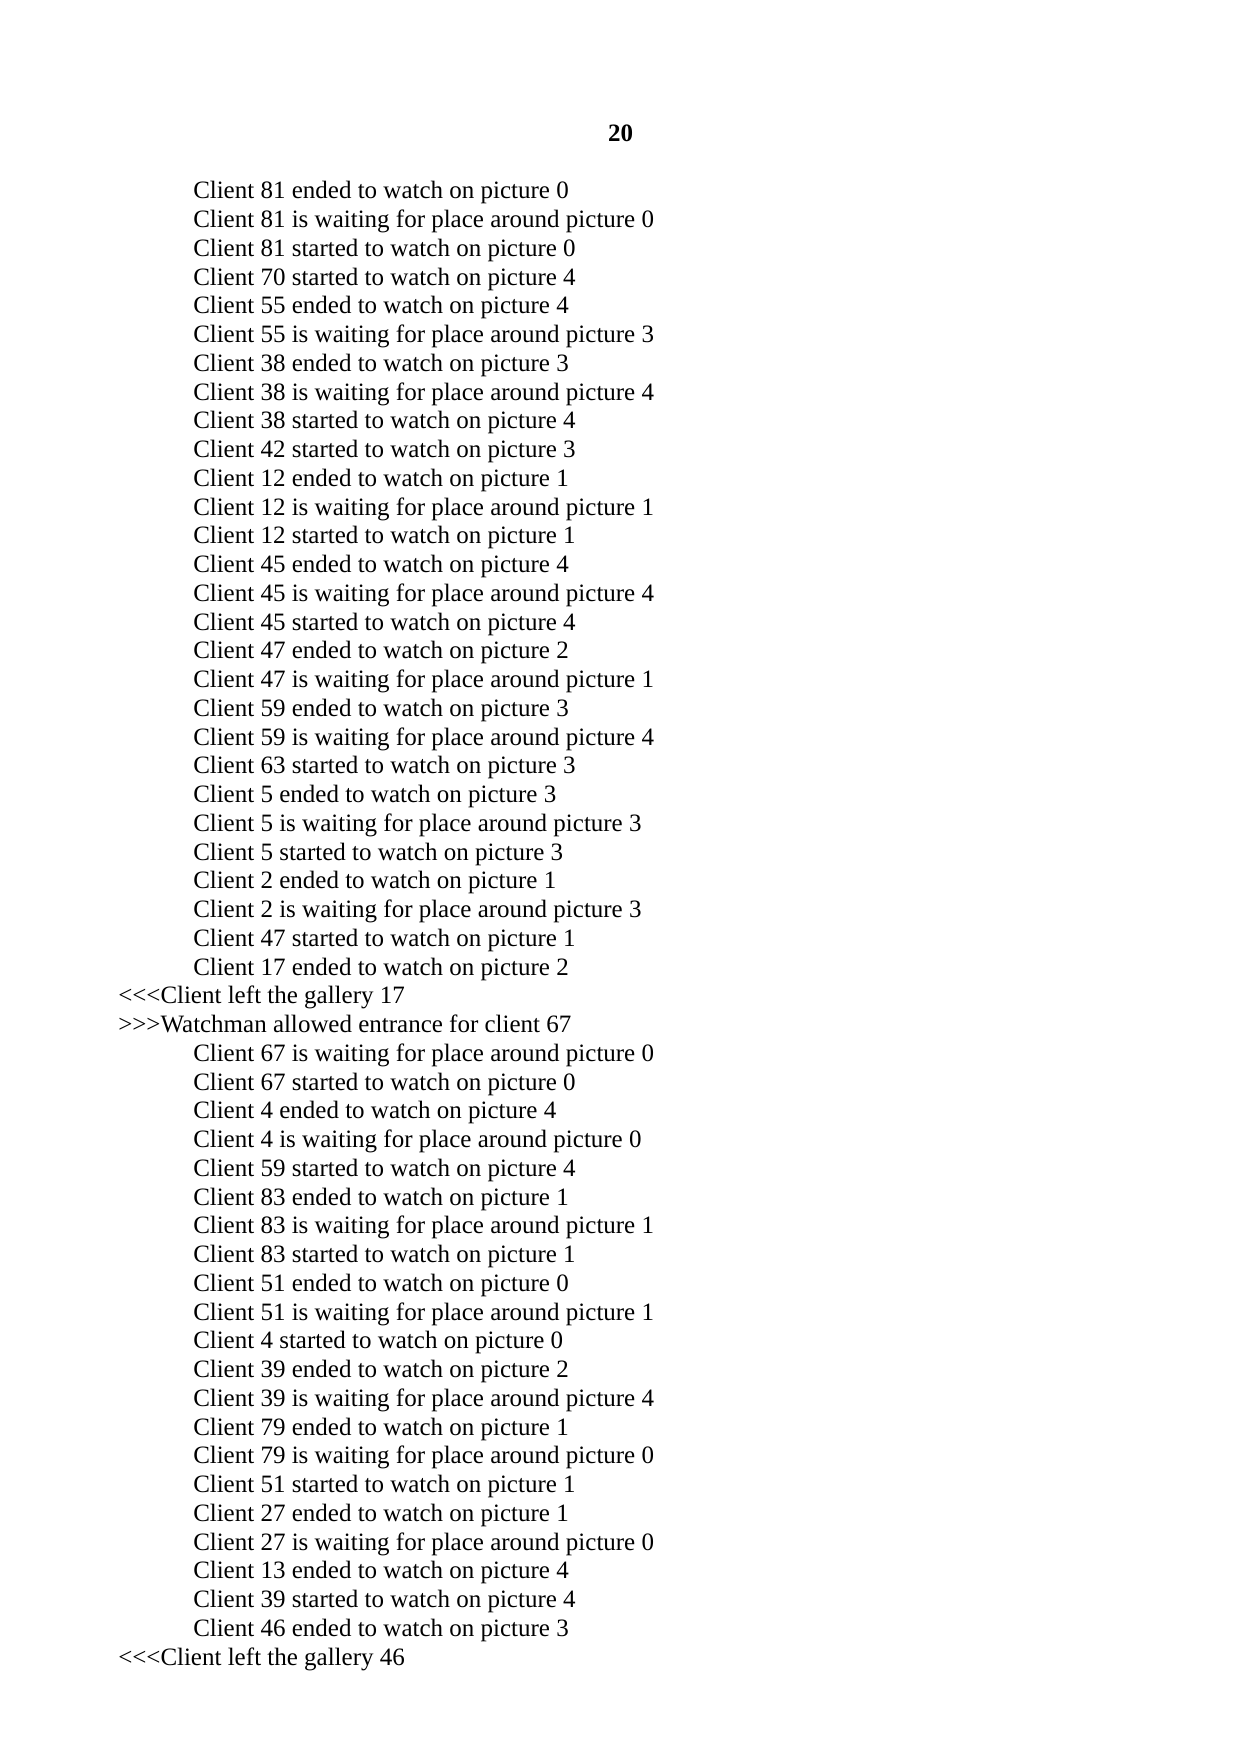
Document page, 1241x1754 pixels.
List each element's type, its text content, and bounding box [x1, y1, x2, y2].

text Client 67 is waiting for place around picture 0 [118, 1038, 1122, 1067]
text Client 39 ended to watch on picture 2 [118, 1354, 1122, 1383]
text Client 4 is waiting for place around picture 0 [118, 1124, 1122, 1153]
text Client 45 is waiting for place around picture 4 [118, 578, 1122, 607]
text Client 12 started to watch on picture 1 [118, 521, 1122, 549]
text Client 2 is waiting for place around picture 3 [118, 894, 1122, 923]
text Client 55 is waiting for place around picture 3 [118, 319, 1122, 348]
text Client 47 is waiting for place around picture 1 [118, 664, 1122, 693]
text Client 83 is waiting for place around picture 1 [118, 1211, 1122, 1239]
text Client 67 started to watch on picture 0 [118, 1067, 1122, 1096]
text Client 38 started to watch on picture 4 [118, 406, 1122, 434]
text Client 51 started to watch on picture 1 [118, 1469, 1122, 1498]
text Client 55 ended to watch on picture 4 [118, 291, 1122, 319]
text Client 5 ended to watch on picture 3 [118, 779, 1122, 808]
text Client 51 ended to watch on picture 0 [118, 1268, 1122, 1297]
text Client 81 is waiting for place around picture 0 [118, 204, 1122, 233]
text Client 83 ended to watch on picture 1 [118, 1182, 1122, 1211]
text Client 45 ended to watch on picture 4 [118, 549, 1122, 578]
text Client 5 is waiting for place around picture 3 [118, 808, 1122, 837]
text Client 4 started to watch on picture 0 [118, 1326, 1122, 1354]
text Client 2 ended to watch on picture 1 [118, 866, 1122, 894]
text Client 27 ended to watch on picture 1 [118, 1498, 1122, 1527]
text Client 83 started to watch on picture 1 [118, 1239, 1122, 1268]
text Client 17 ended to watch on picture 2 [118, 952, 1122, 981]
text Client 12 ended to watch on picture 1 [118, 463, 1122, 492]
text Client 63 started to watch on picture 3 [118, 751, 1122, 779]
text Client 46 ended to watch on picture 3 [118, 1613, 1122, 1642]
text Client 47 ended to watch on picture 2 [118, 636, 1122, 664]
text Client 59 started to watch on picture 4 [118, 1153, 1122, 1182]
text Client 27 is waiting for place around picture 0 [118, 1527, 1122, 1556]
text Client 47 started to watch on picture 1 [118, 923, 1122, 952]
text Client 42 started to watch on picture 3 [118, 434, 1122, 463]
text <<<Client left the gallery 17 [118, 981, 1122, 1009]
text Client 38 ended to watch on picture 3 [118, 348, 1122, 377]
text Client 59 is waiting for place around picture 4 [118, 722, 1122, 751]
text Client 39 is waiting for place around picture 4 [118, 1383, 1122, 1412]
text Client 79 ended to watch on picture 1 [118, 1412, 1122, 1441]
text Client 5 started to watch on picture 3 [118, 837, 1122, 866]
text Client 38 is waiting for place around picture 4 [118, 377, 1122, 406]
text <<<Client left the gallery 46 [118, 1642, 1122, 1671]
text >>>Watchman allowed entrance for client 67 [118, 1009, 1122, 1038]
text Client 39 started to watch on picture 4 [118, 1584, 1122, 1613]
text Client 81 started to watch on picture 0 [118, 233, 1122, 262]
text Client 45 started to watch on picture 4 [118, 607, 1122, 636]
text Client 4 ended to watch on picture 4 [118, 1096, 1122, 1124]
text Client 79 is waiting for place around picture 0 [118, 1441, 1122, 1469]
text Client 12 is waiting for place around picture 1 [118, 492, 1122, 521]
text Client 13 ended to watch on picture 4 [118, 1556, 1122, 1584]
text Client 70 started to watch on picture 4 [118, 262, 1122, 291]
text Client 51 is waiting for place around picture 1 [118, 1297, 1122, 1326]
text Client 59 ended to watch on picture 3 [118, 693, 1122, 722]
text Client 81 ended to watch on picture 0 [118, 176, 1122, 204]
